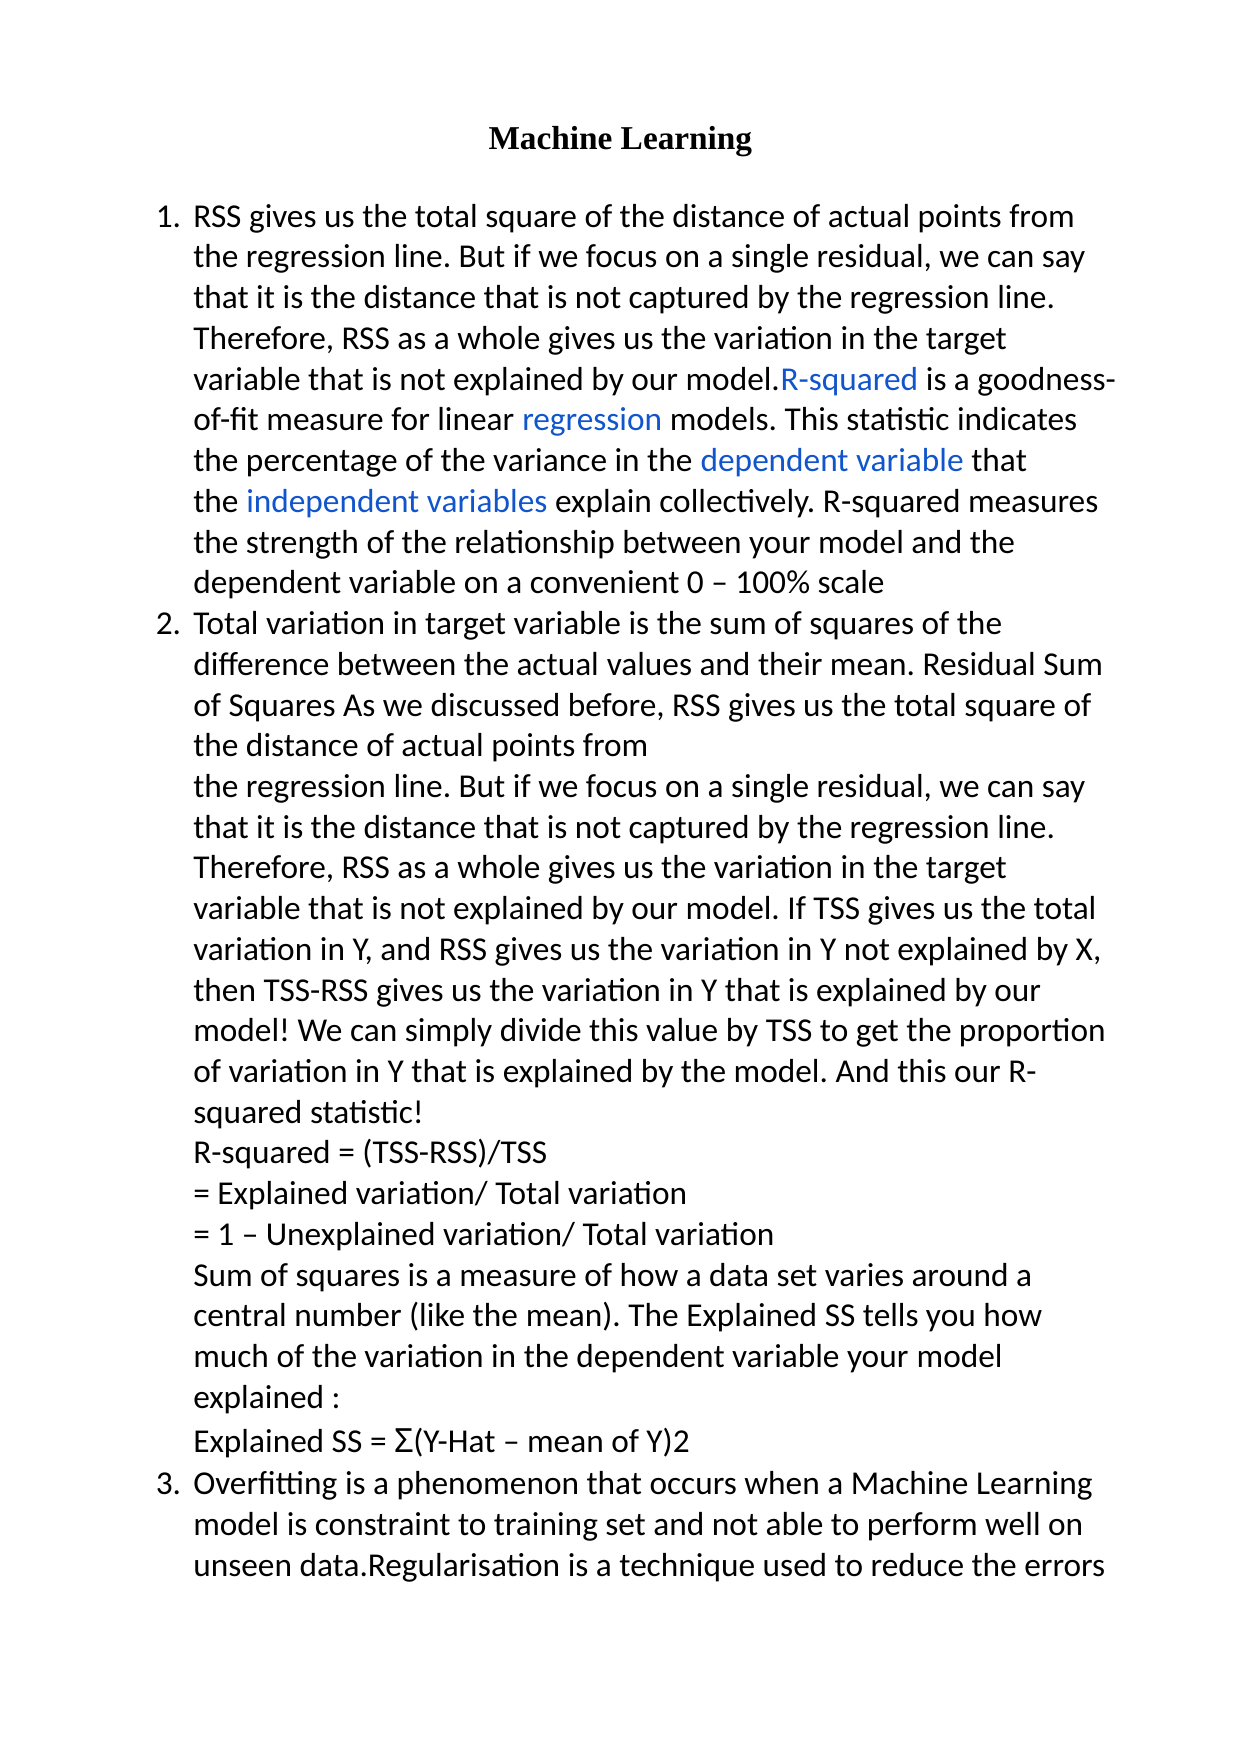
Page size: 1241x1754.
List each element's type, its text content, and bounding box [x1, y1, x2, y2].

list the regression line. But if we focus on a single residual, we can say that it is the distance that is not captured by the regression line. Therefore, RSS as a whole gives us the variation in the target variable that is not explained by our model. If TSS gives us the total variation in Y, and RSS gives us the variation in Y not explained by X, then TSS-RSS gives us the variation in Y that is explained by our model! We can simply divide this value by TSS to get the proportion of variation in Y that is explained by the model. And this our R-squared statistic! [156, 765, 1122, 1132]
list Explained SS = Σ(Y-Hat – mean of Y)2 [156, 1417, 1122, 1462]
list RSS gives us the total square of the distance of actual points from the regression line. But if we focus on a single residual, we can say that it is the distance that is not captured by the regression line. Therefore, RSS as a whole gives us the variation in the target variable that is not explained by our model.R-squared is a goodness-of-fit measure for linear regression models. This statistic indicates the percentage of the variance in the dependent variable that [156, 195, 1122, 480]
text Machine Learning [118, 118, 1122, 156]
list Sum of squares is a measure of how a data set varies around a central number (like the mean). The Explained SS tells you how much of the variation in the dependent variable your model explained : [156, 1254, 1122, 1417]
list = 1 – Unexplained variation/ Total variation [156, 1213, 1122, 1254]
list Overfitting is a phenomenon that occurs when a Machine Learning model is constraint to training set and not able to perform well on unseen data.Regularisation is a technique used to reduce the errors [156, 1462, 1122, 1584]
list = Explained variation/ Total variation [156, 1172, 1122, 1213]
list R-squared = (TSS-RSS)/TSS [156, 1132, 1122, 1172]
list Total variation in target variable is the sum of squares of the difference between the actual values and their mean. Residual Sum of Squares As we discussed before, RSS gives us the total square of the distance of actual points from [156, 602, 1122, 765]
list the independent variables explain collectively. R-squared measures the strength of the relationship between your model and the dependent variable on a convenient 0 – 100% scale [156, 480, 1122, 602]
